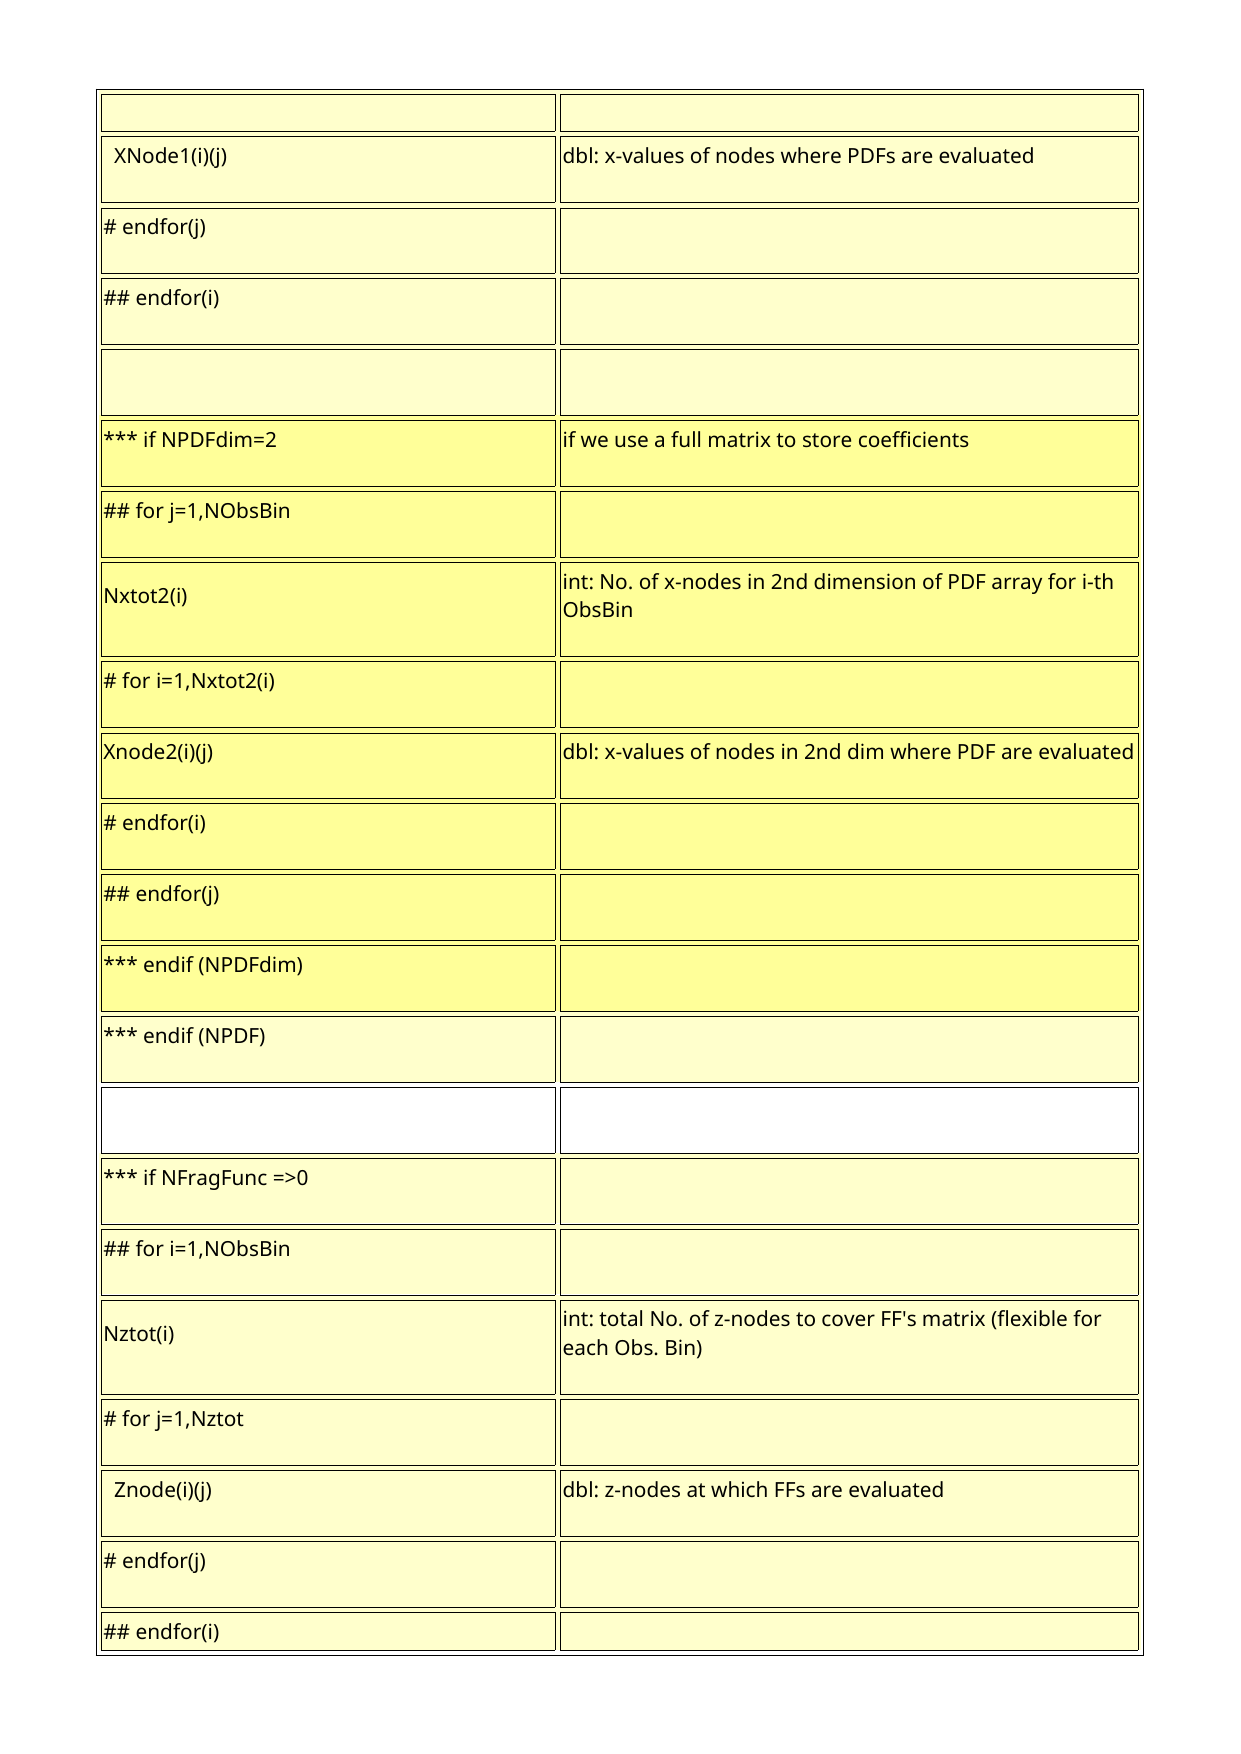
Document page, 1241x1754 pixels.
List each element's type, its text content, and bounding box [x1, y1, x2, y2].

table_cell [561, 804, 1138, 869]
table_cell [561, 1017, 1138, 1082]
table_cell XNode1(i)(j) [99, 131, 558, 202]
table_cell *** endif (NPDF) [99, 1011, 558, 1082]
table_cell [561, 350, 1138, 415]
table_cell [558, 656, 1141, 727]
table_cell [558, 344, 1141, 415]
table_cell [558, 202, 1141, 273]
table_cell [561, 1613, 1138, 1650]
table_cell [558, 1082, 1141, 1153]
table_cell Nztot(i) [99, 1295, 558, 1394]
table_cell # endfor(i) [99, 798, 558, 869]
table_cell ## for i=1,NObsBin [99, 1224, 558, 1294]
table_cell # for i=1,Nxtot2(i) [99, 656, 558, 727]
table_cell dbl: x-values of nodes where PDFs are evaluated [558, 131, 1141, 202]
table_cell [558, 798, 1141, 869]
table_cell [558, 1224, 1141, 1294]
table_cell [558, 940, 1141, 1011]
table_cell [558, 1536, 1141, 1607]
table_cell [561, 492, 1138, 557]
table_cell [558, 273, 1141, 344]
table_cell Xnode2(i)(j) [99, 727, 558, 798]
table_cell [99, 1082, 558, 1153]
table_cell ## endfor(i) [99, 273, 558, 344]
table_cell Znode(i)(j) [99, 1465, 558, 1536]
table_cell # endfor(j) [99, 202, 558, 273]
table_cell int: No. of x-nodes in 2nd dimension of PDF array for i-th ObsBin [558, 557, 1141, 656]
table_cell Nxtot2(i) [99, 557, 558, 656]
table_cell ## endfor(j) [99, 869, 558, 940]
table_cell [558, 90, 1141, 131]
table_cell [561, 1088, 1138, 1153]
table_cell [558, 1394, 1141, 1465]
table_cell [561, 1159, 1138, 1223]
table_cell *** if NFragFunc =>0 [99, 1153, 558, 1223]
table_cell dbl: x-values of nodes in 2nd dim where PDF are evaluated [558, 727, 1141, 798]
table_cell [558, 1607, 1141, 1650]
table_cell *** if NPDFdim=2 [99, 415, 558, 486]
table_cell [561, 946, 1138, 1011]
table_cell [561, 279, 1138, 344]
table_cell [561, 662, 1138, 727]
table_cell # endfor(j) [99, 1536, 558, 1607]
table_cell [558, 486, 1141, 557]
table_cell [558, 869, 1141, 940]
table_cell [561, 95, 1138, 131]
table_cell [102, 1088, 555, 1153]
table_cell if we use a full matrix to store coefficients [558, 415, 1141, 486]
table_cell [558, 1153, 1141, 1223]
table_cell [99, 344, 558, 415]
table_cell ## endfor(i) [99, 1607, 558, 1650]
table_cell [561, 875, 1138, 940]
table_cell ## for j=1,NObsBin [99, 486, 558, 557]
table_cell *** endif (NPDFdim) [99, 940, 558, 1011]
table_cell # for j=1,Nztot [99, 1394, 558, 1465]
table_cell [561, 209, 1138, 273]
table_cell int: total No. of z-nodes to cover FF's matrix (flexible for each Obs. Bin) [558, 1295, 1141, 1394]
table_cell [99, 90, 558, 131]
table_cell [561, 1230, 1138, 1294]
table_cell [102, 350, 555, 415]
table_cell [558, 1011, 1141, 1082]
table_cell [561, 1400, 1138, 1465]
table_cell [561, 1542, 1138, 1607]
table_cell dbl: z-nodes at which FFs are evaluated [558, 1465, 1141, 1536]
